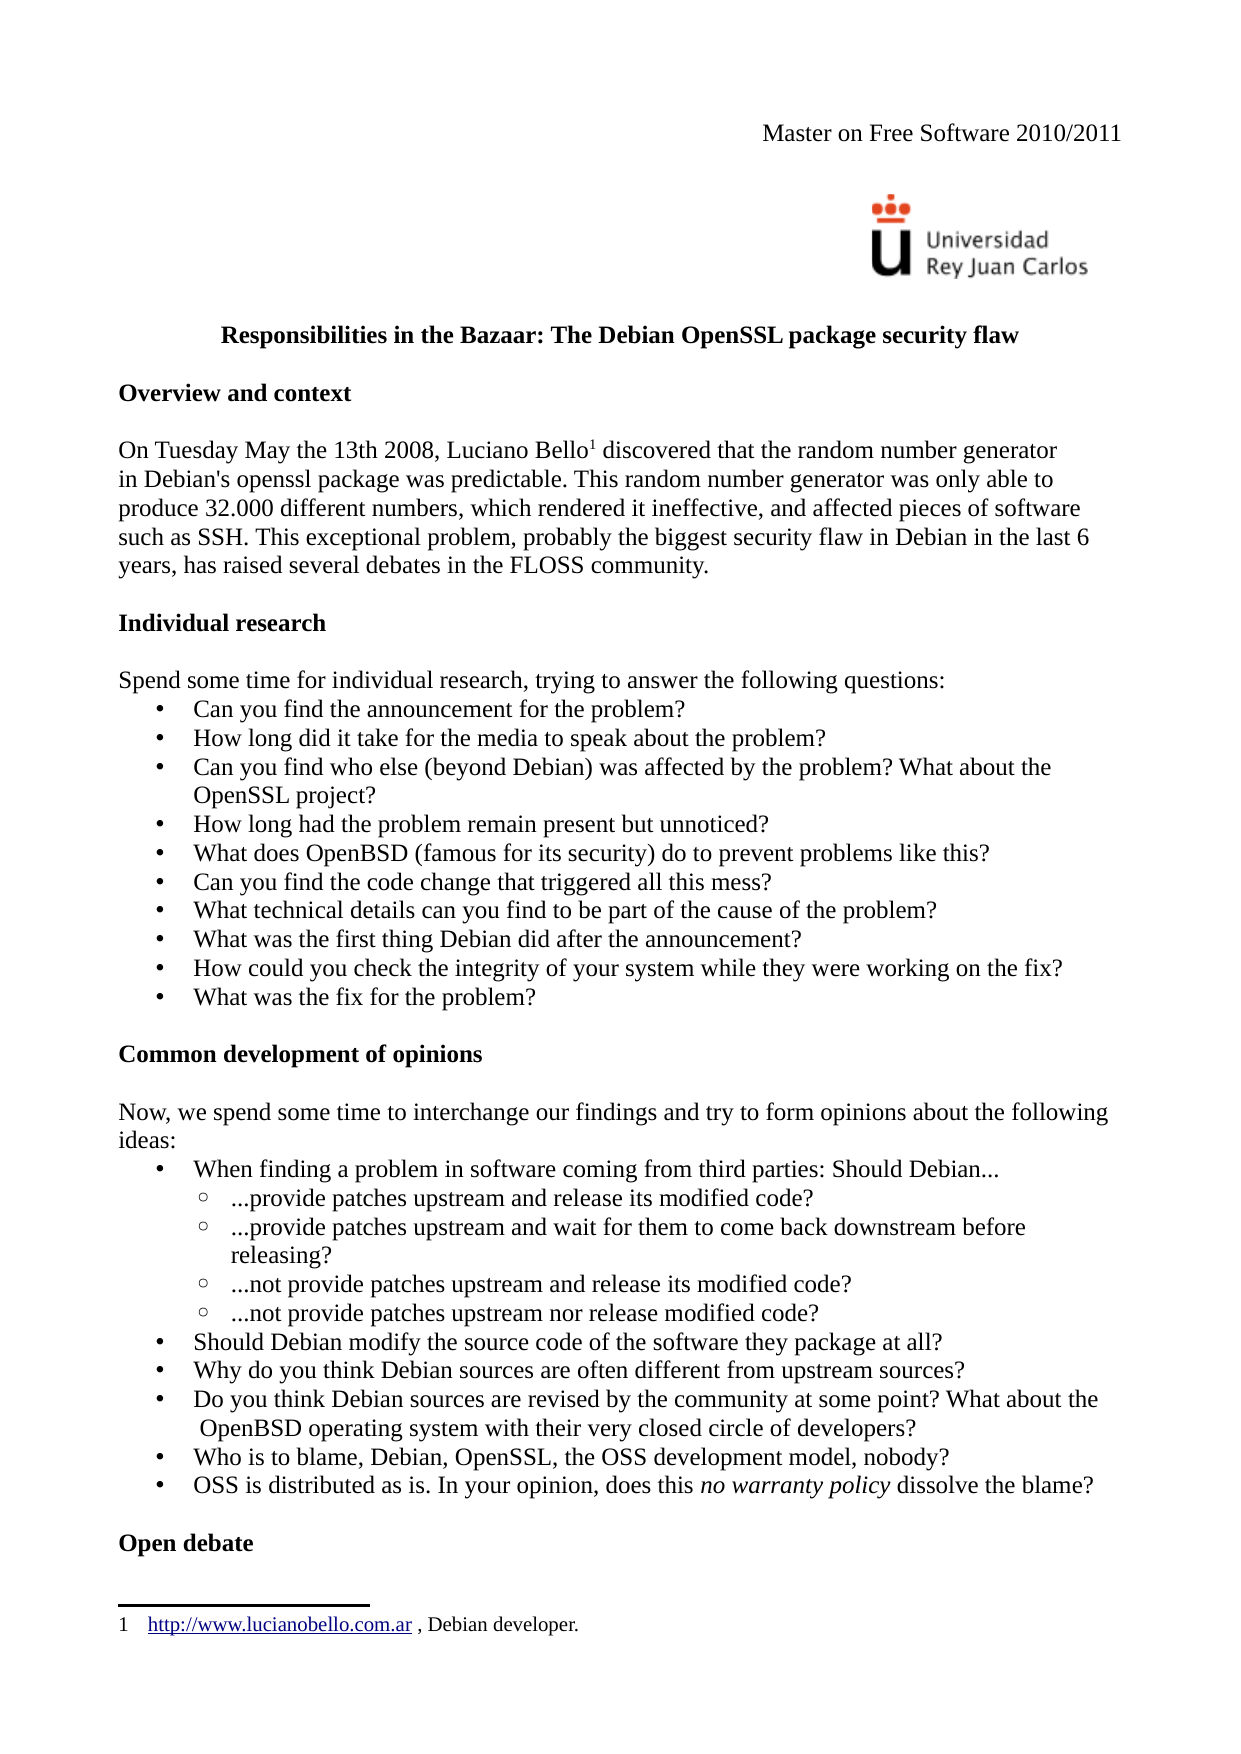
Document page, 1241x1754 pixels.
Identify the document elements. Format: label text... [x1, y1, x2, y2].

list ...not provide patches upstream nor release modified code? [193, 1298, 1122, 1327]
list What was the fix for the problem? [156, 982, 1122, 1011]
list OpenBSD operating system with their very closed circle of developers? [156, 1413, 1122, 1442]
list When finding a problem in software coming from third parties: Should Debian... [156, 1154, 1122, 1183]
list Can you find who else (beyond Debian) was affected by the problem? What about the OpenSSL project? [156, 752, 1122, 809]
text Responsibilities in the Bazaar: The Debian OpenSSL package security flaw [118, 321, 1122, 349]
list What technical details can you find to be part of the cause of the problem? [156, 896, 1122, 924]
list Can you find the code change that triggered all this mess? [156, 867, 1122, 896]
list How could you check the integrity of your system while they were working on the fix? [156, 953, 1122, 982]
list ...provide patches upstream and release its modified code? [193, 1183, 1122, 1212]
list ...not provide patches upstream and release its modified code? [193, 1269, 1122, 1298]
text in Debian's openssl package was predictable. This random number generator was only able to [118, 464, 1122, 493]
list What does OpenBSD (famous for its security) do to prevent problems like this? [156, 838, 1122, 867]
text Overview and context [118, 378, 1122, 407]
list How long had the problem remain present but unnoticed? [156, 809, 1122, 838]
text Open debate [118, 1528, 1122, 1557]
text Now, we spend some time to interchange our findings and try to form opinions about the following ideas: [118, 1097, 1122, 1154]
text Common development of opinions [118, 1039, 1122, 1068]
list What was the first thing Debian did after the announcement? [156, 924, 1122, 953]
text produce 32.000 different numbers, which rendered it ineffective, and affected pieces of software [118, 493, 1122, 522]
list Who is to blame, Debian, OpenSSL, the OSS development model, nobody? [156, 1442, 1122, 1471]
list Why do you think Debian sources are often different from upstream sources? [156, 1356, 1122, 1384]
list Should Debian modify the source code of the software they package at all? [156, 1327, 1122, 1356]
list Can you find the announcement for the problem? [156, 694, 1122, 723]
text Spend some time for individual research, trying to answer the following questions: [118, 666, 1122, 694]
list How long did it take for the media to speak about the problem? [156, 723, 1122, 752]
text http://www.lucianobello.com.ar , Debian developer. [118, 1612, 1122, 1636]
text On Tuesday May the 13th 2008, Luciano Bello discovered that the random number generator [118, 436, 1122, 464]
list ...provide patches upstream and wait for them to come back downstream before releasing? [193, 1212, 1122, 1269]
list Do you think Debian sources are revised by the community at some point? What about the [156, 1384, 1122, 1413]
text years, has raised several debates in the FLOSS community. [118, 551, 1122, 579]
picture [871, 194, 1088, 279]
text such as SSH. This exceptional problem, probably the biggest security flaw in Debian in the last 6 [118, 522, 1122, 551]
text Individual research [118, 608, 1122, 637]
list OSS is distributed as is. In your opinion, does this no warranty policy dissolve the blame? [156, 1471, 1122, 1499]
